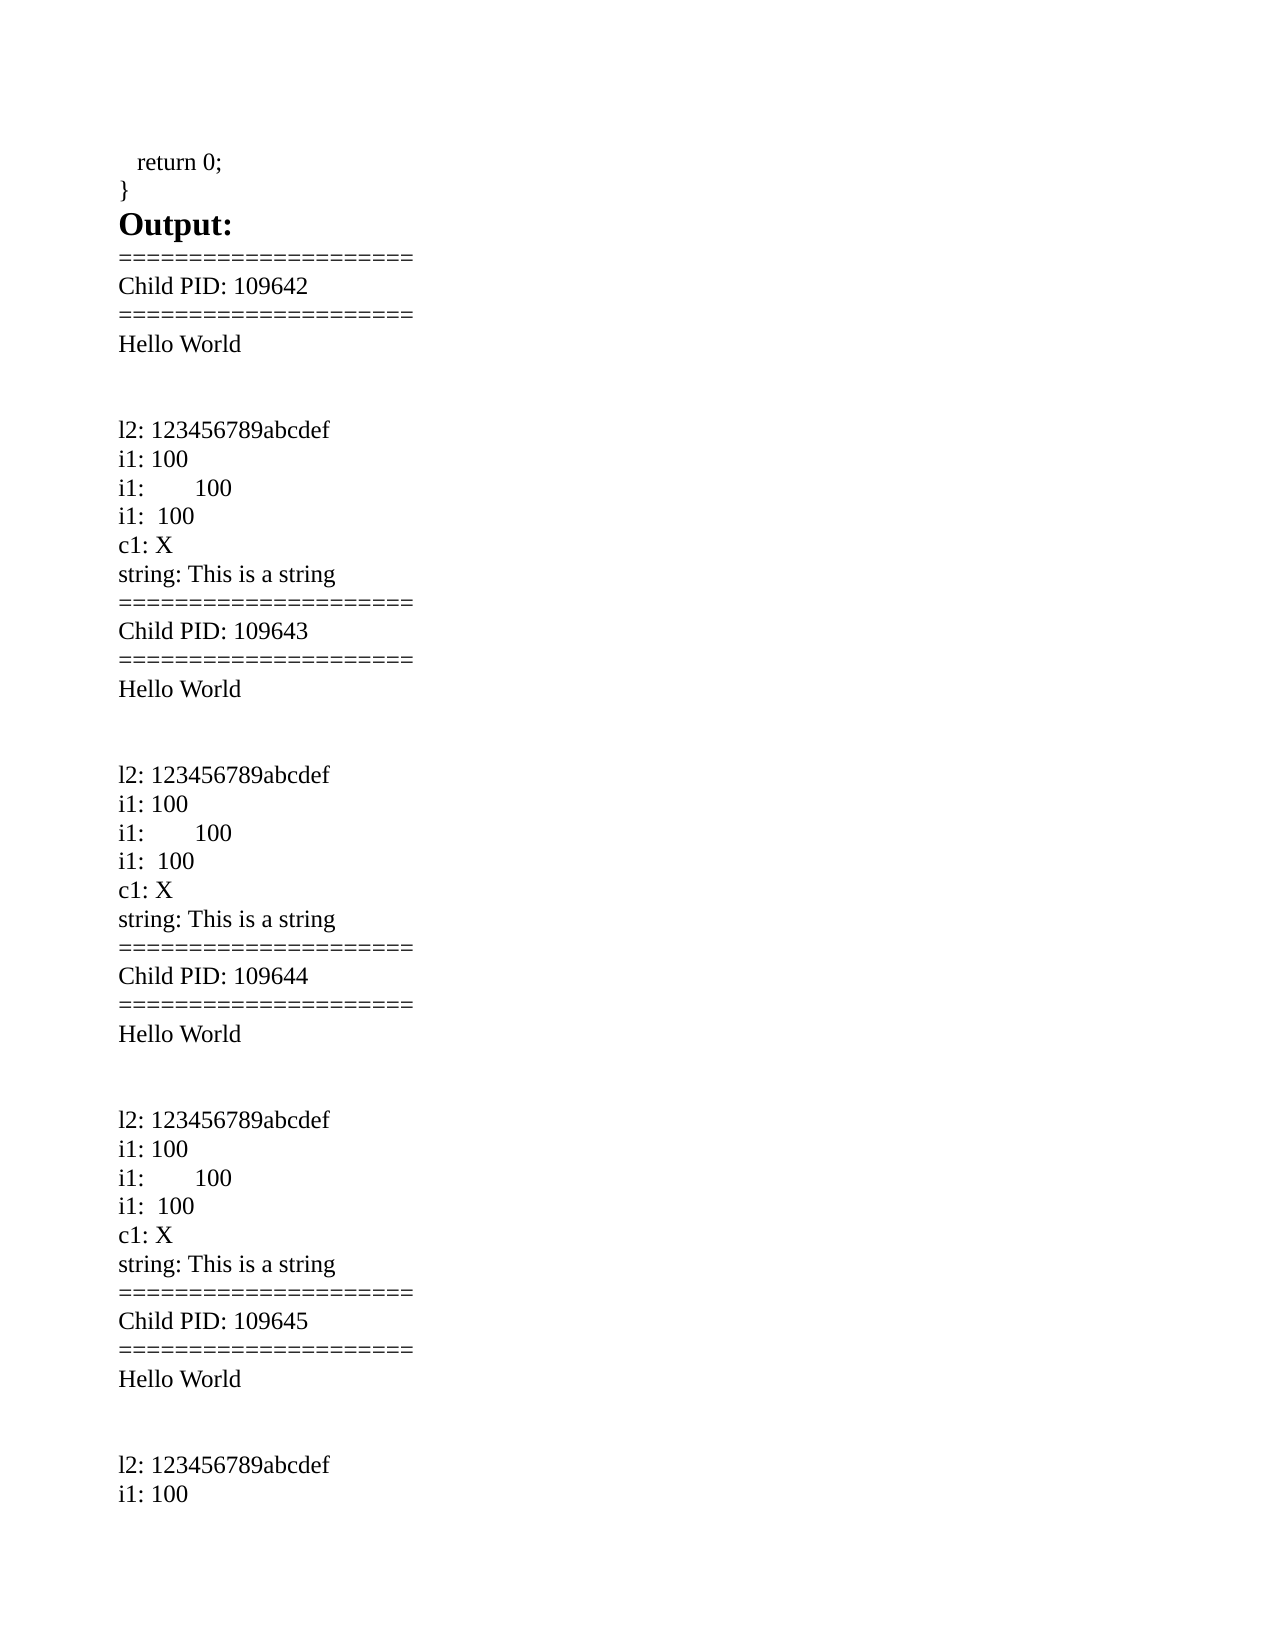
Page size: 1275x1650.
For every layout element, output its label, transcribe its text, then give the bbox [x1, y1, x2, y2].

text Hello World [118, 674, 1157, 703]
text i1: 100 [118, 1163, 1157, 1191]
text l2: 123456789abcdef [118, 415, 1157, 444]
text ===================== [118, 933, 1157, 961]
text c1: X [118, 1220, 1157, 1249]
text i1: 100 [118, 1191, 1157, 1220]
text Hello World [118, 329, 1157, 358]
text i1: 100 [118, 1134, 1157, 1163]
text i1: 100 [118, 473, 1157, 501]
text ===================== [118, 645, 1157, 674]
text string: This is a string [118, 904, 1157, 933]
text l2: 123456789abcdef [118, 760, 1157, 789]
text string: This is a string [118, 559, 1157, 588]
text i1: 100 [118, 846, 1157, 875]
text i1: 100 [118, 444, 1157, 473]
text Output: [118, 204, 1157, 243]
text l2: 123456789abcdef [118, 1450, 1157, 1479]
text string: This is a string [118, 1249, 1157, 1278]
text ===================== [118, 588, 1157, 616]
text Hello World [118, 1364, 1157, 1393]
text ===================== [118, 243, 1157, 271]
text c1: X [118, 875, 1157, 904]
text } [118, 176, 1157, 204]
text c1: X [118, 530, 1157, 559]
text ===================== [118, 1335, 1157, 1364]
text i1: 100 [118, 501, 1157, 530]
text i1: 100 [118, 1479, 1157, 1508]
text l2: 123456789abcdef [118, 1105, 1157, 1134]
text i1: 100 [118, 818, 1157, 846]
text Child PID: 109644 [118, 961, 1157, 990]
text return 0; [118, 147, 1157, 176]
text i1: 100 [118, 789, 1157, 818]
text Child PID: 109645 [118, 1306, 1157, 1335]
text ===================== [118, 1278, 1157, 1306]
text ===================== [118, 300, 1157, 329]
text ===================== [118, 990, 1157, 1019]
text Child PID: 109642 [118, 271, 1157, 300]
text Child PID: 109643 [118, 616, 1157, 645]
text Hello World [118, 1019, 1157, 1048]
